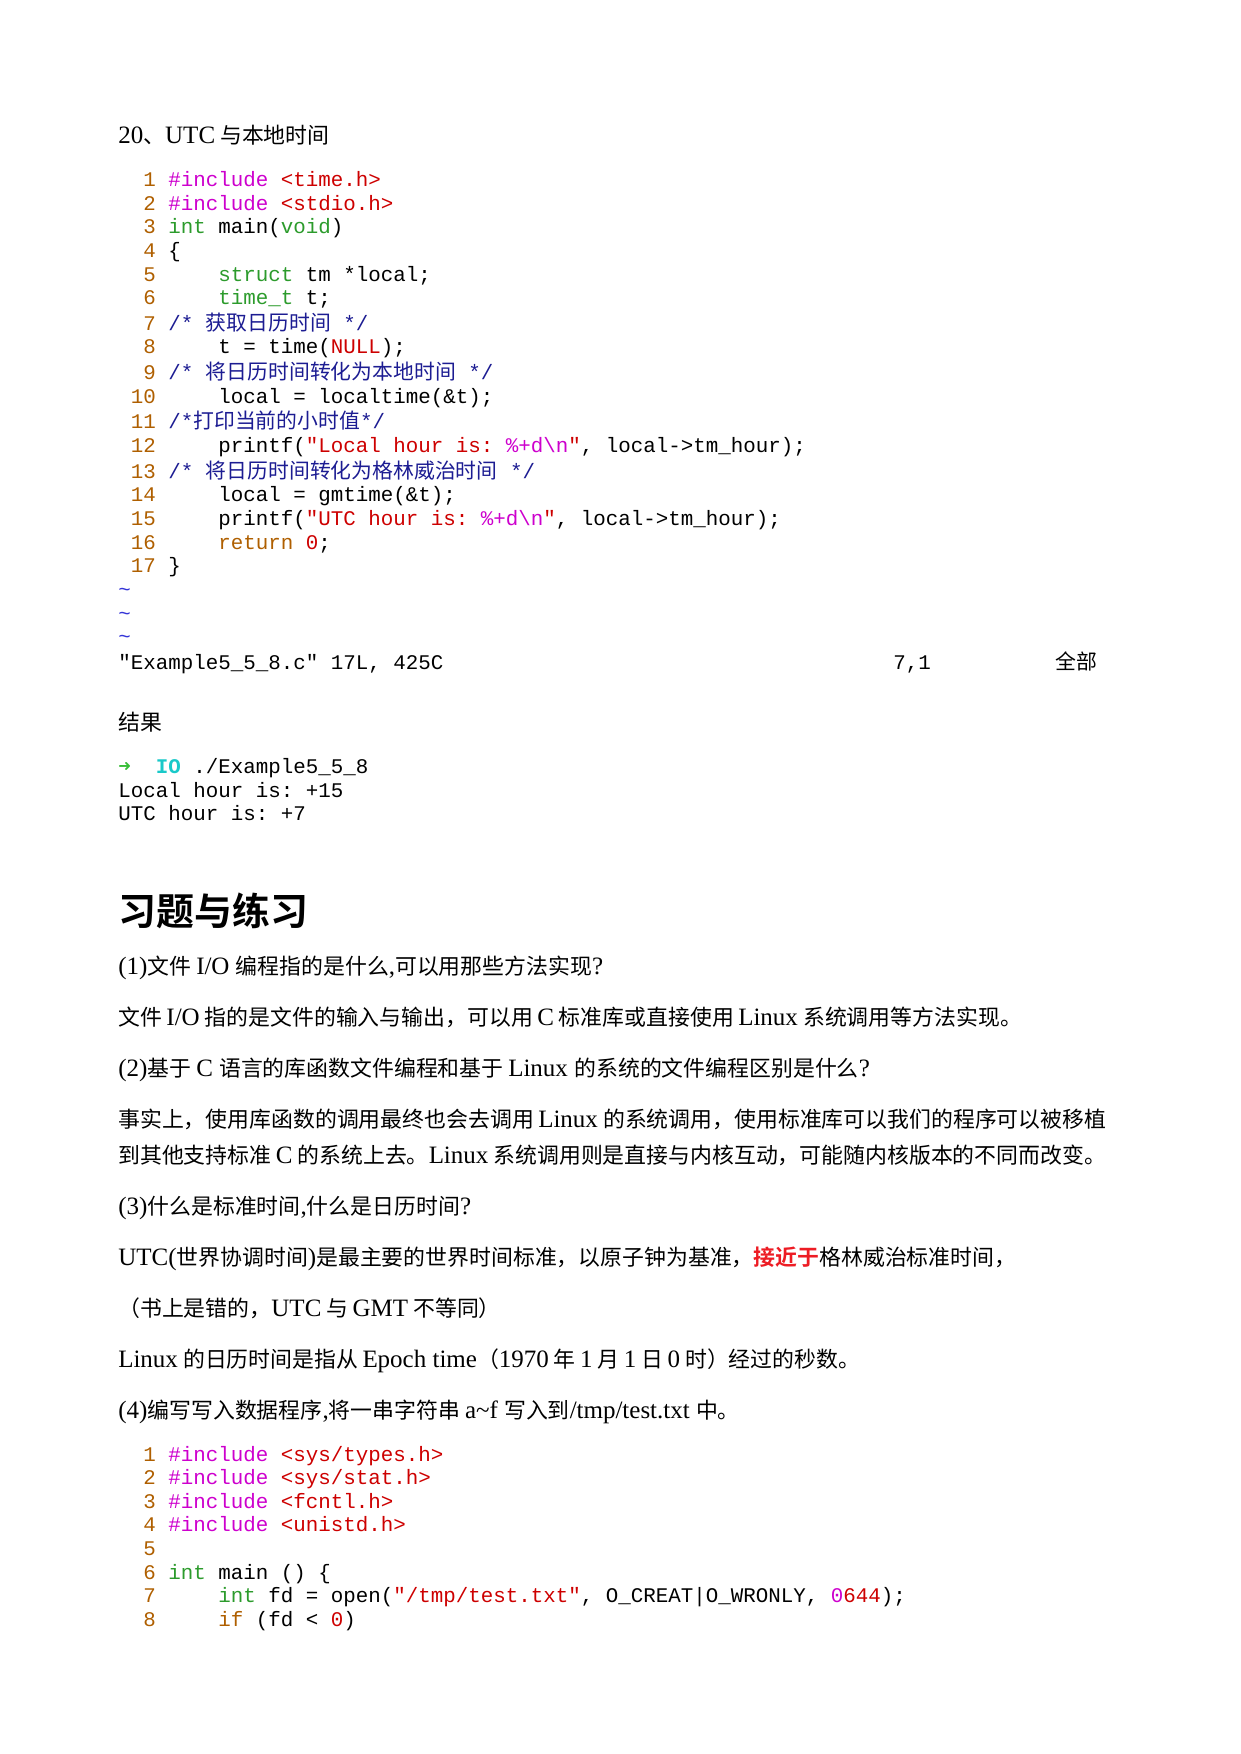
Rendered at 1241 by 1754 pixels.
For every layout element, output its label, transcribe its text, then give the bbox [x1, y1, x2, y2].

text 17 } [118, 555, 1122, 579]
text 8 if (fd < 0) [118, 1609, 1122, 1633]
text 15 printf("UTC hour is: %+d\n", local->tm_hour); [118, 508, 1122, 532]
text 1 #include <sys/types.h> [118, 1443, 1122, 1467]
text 文件I/O指的是文件的输入与输出，可以用C标准库或直接使用Linux系统调用等方法实现。 [118, 1000, 1122, 1031]
text 8 t = time(NULL); [118, 337, 1122, 360]
text 4 #include <unistd.h> [118, 1514, 1122, 1538]
text 13 /* 将日历时间转化为格林威治时间 */ [118, 459, 1122, 484]
text 2 #include <stdio.h> [118, 193, 1122, 216]
text 7 int fd = open("/tmp/test.txt", O_CREAT|O_WRONLY, 0644); [118, 1585, 1122, 1609]
text 事实上，使用库函数的调用最终也会去调用Linux的系统调用，使用标准库可以我们的程序可以被移植到其他支持标准C的系统上去。Linux系统调用则是直接与内核互动，可能随内核版本的不同而改变。 [118, 1102, 1122, 1169]
text (1)文件 I/O 编程指的是什么,可以用那些方法实现? [118, 949, 1122, 980]
text 5 struct tm *local; [118, 264, 1122, 287]
text 10 local = localtime(&t); [118, 386, 1122, 409]
text 3 #include <fcntl.h> [118, 1491, 1122, 1514]
text 2 #include <sys/stat.h> [118, 1467, 1122, 1491]
text 20、UTC与本地时间 [118, 118, 1122, 150]
text 6 time_t t; [118, 287, 1122, 311]
subtitle 习题与练习 [118, 881, 1122, 936]
text 11 /*打印当前的小时值*/ [118, 409, 1122, 435]
text (3)什么是标准时间,什么是日历时间? [118, 1189, 1122, 1221]
text (2)基于 C 语言的库函数文件编程和基于 Linux 的系统的文件编程区别是什么? [118, 1051, 1122, 1082]
text ~ [118, 579, 1122, 603]
text ➜ IO ./Example5_5_8 [118, 756, 1122, 779]
text Linux的日历时间是指从Epoch time（1970年1月1日0时）经过的秒数。 [118, 1342, 1122, 1373]
text 1 #include <time.h> [118, 169, 1122, 193]
text 14 local = gmtime(&t); [118, 484, 1122, 508]
text "Example5_5_8.c" 17L, 425C 7,1 全部 [118, 650, 1122, 676]
text 16 return 0; [118, 532, 1122, 555]
text （书上是错的，UTC与GMT不等同） [118, 1291, 1122, 1322]
text ~ [118, 603, 1122, 626]
text UTC(世界协调时间)是最主要的世界时间标准，以原子钟为基准，接近于格林威治标准时间， [118, 1240, 1122, 1271]
text 结果 [118, 705, 1122, 737]
text 3 int main(void) [118, 216, 1122, 240]
text 9 /* 将日历时间转化为本地时间 */ [118, 360, 1122, 386]
text 5 [118, 1538, 1122, 1562]
text 7 /* 获取日历时间 */ [118, 311, 1122, 337]
text 6 int main () { [118, 1562, 1122, 1585]
text Local hour is: +15 [118, 779, 1122, 803]
text 4 { [118, 240, 1122, 264]
text (4)编写写入数据程序,将一串字符串 a~f 写入到/tmp/test.txt 中。 [118, 1393, 1122, 1424]
text ~ [118, 626, 1122, 650]
text UTC hour is: +7 [118, 803, 1122, 827]
text 12 printf("Local hour is: %+d\n", local->tm_hour); [118, 435, 1122, 459]
